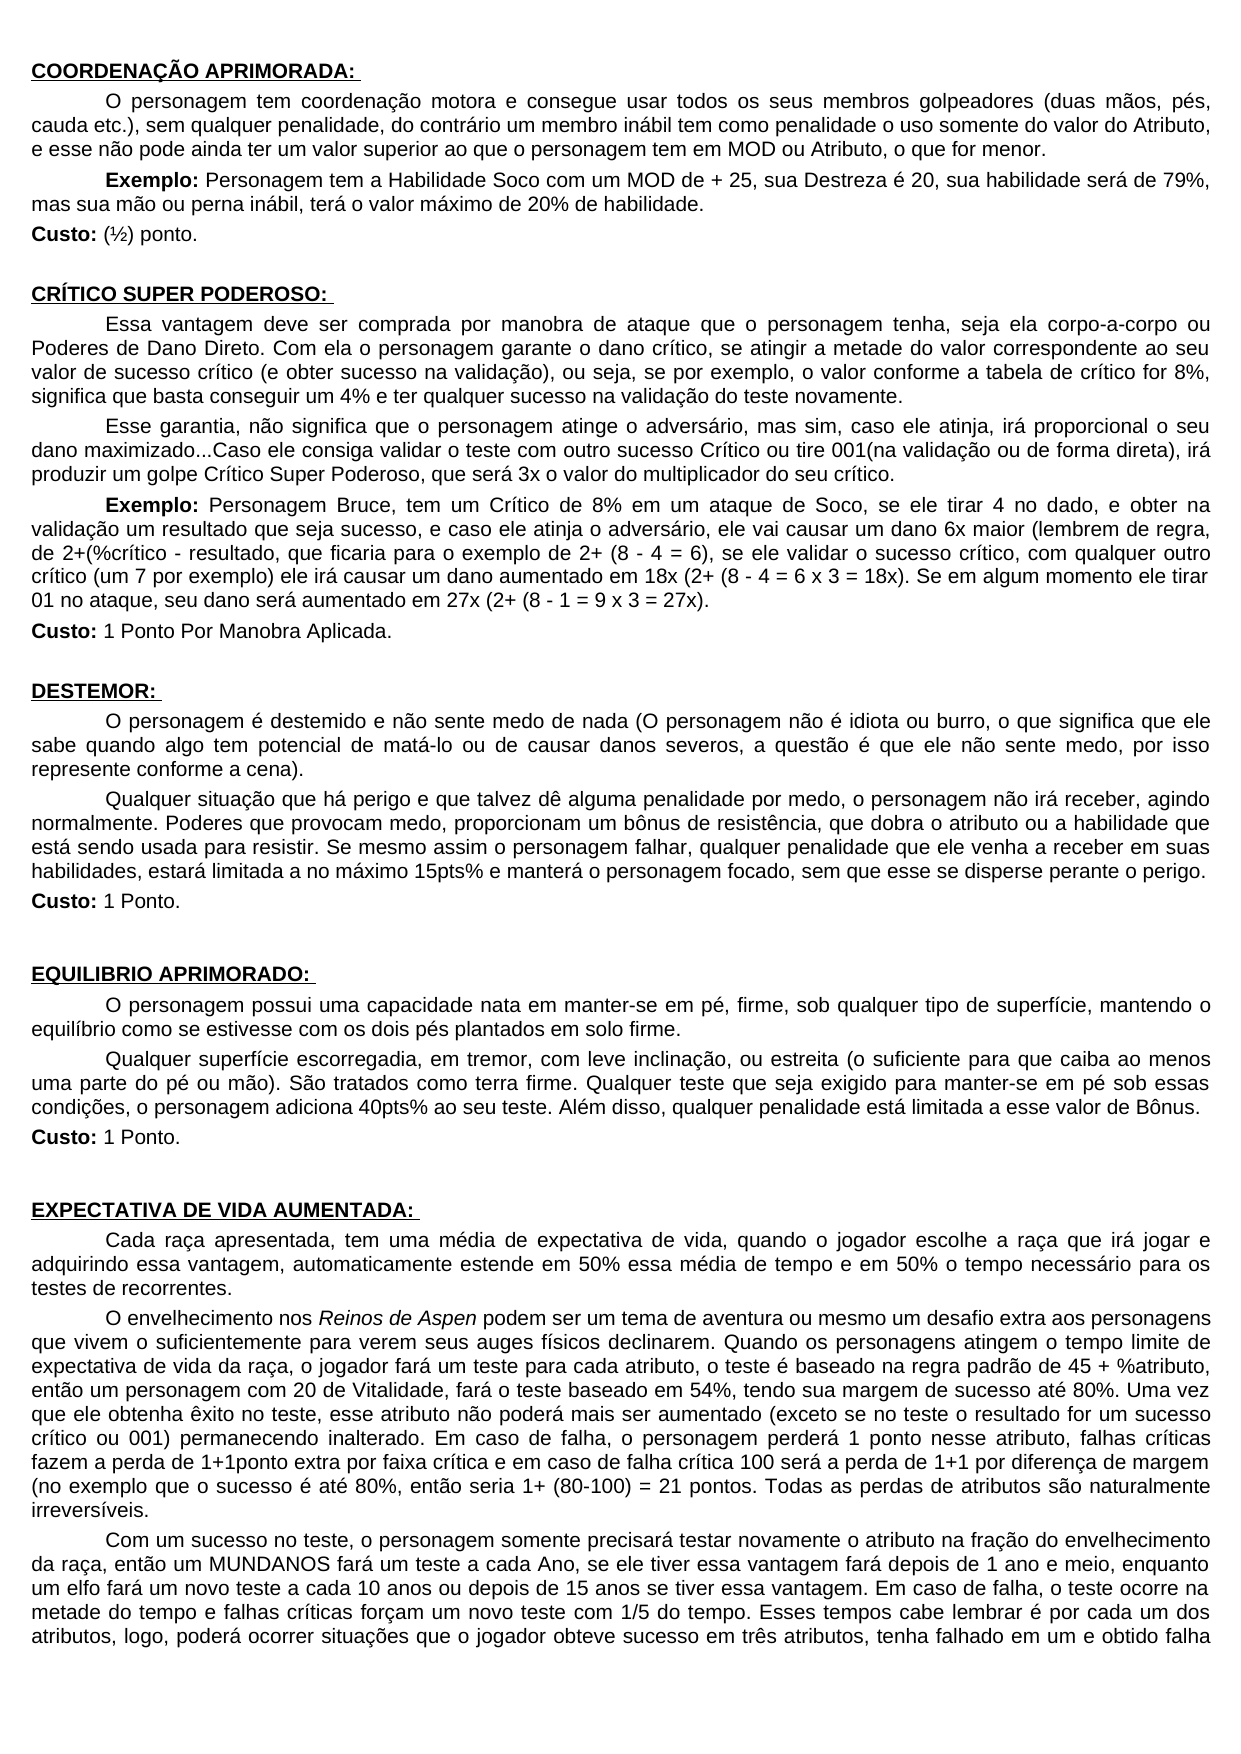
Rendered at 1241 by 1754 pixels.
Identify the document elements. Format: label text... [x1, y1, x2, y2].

text Qualquer situação que há perigo e que talvez dê alguma penalidade por medo, o personagem não irá receber, agindo normalmente. Poderes que provocam medo, proporcionam um bônus de resistência, que dobra o atributo ou a habilidade que está sendo usada para resistir. Se mesmo assim o personagem falhar, qualquer penalidade que ele venha a receber em suas habilidades, estará limitada a no máximo 15pts% e manterá o personagem focado, sem que esse se disperse perante o perigo. [31, 787, 1212, 883]
text Custo: (½) ponto. [31, 222, 1212, 246]
text DESTEMOR: [31, 679, 1212, 703]
text O personagem é destemido e não sente medo de nada (O personagem não é idiota ou burro, o que significa que ele sabe quando algo tem potencial de matá-lo ou de causar danos severos, a questão é que ele não sente medo, por isso represente conforme a cena). [31, 709, 1212, 781]
text O personagem tem coordenação motora e consegue usar todos os seus membros golpeadores (duas mãos, pés, cauda etc.), sem qualquer penalidade, do contrário um membro inábil tem como penalidade o uso somente do valor do Atributo, e esse não pode ainda ter um valor superior ao que o personagem tem em MOD ou Atributo, o que for menor. [31, 89, 1212, 161]
text CRÍTICO SUPER PODEROSO: [31, 282, 1212, 306]
text EQUILIBRIO APRIMORADO: [31, 962, 1212, 986]
text Exemplo: Personagem Bruce, tem um Crítico de 8% em um ataque de Soco, se ele tirar 4 no dado, e obter na validação um resultado que seja sucesso, e caso ele atinja o adversário, ele vai causar um dano 6x maior (lembrem de regra, de 2+(%crítico - resultado, que ficaria para o exemplo de 2+ (8 - 4 = 6), se ele validar o sucesso crítico, com qualquer outro crítico (um 7 por exemplo) ele irá causar um dano aumentado em 18x (2+ (8 - 4 = 6 x 3 = 18x). Se em algum momento ele tirar 01 no ataque, seu dano será aumentado em 27x (2+ (8 - 1 = 9 x 3 = 27x). [31, 492, 1212, 612]
text Qualquer superfície escorregadia, em tremor, com leve inclinação, ou estreita (o suficiente para que caiba ao menos uma parte do pé ou mão). São tratados como terra firme. Qualquer teste que seja exigido para manter-se em pé sob essas condições, o personagem adiciona 40pts% ao seu teste. Além disso, qualquer penalidade está limitada a esse valor de Bônus. [31, 1047, 1212, 1118]
text EXPECTATIVA DE VIDA AUMENTADA: [31, 1198, 1212, 1222]
text Essa vantagem deve ser comprada por manobra de ataque que o personagem tenha, seja ela corpo-a-corpo ou Poderes de Dano Direto. Com ela o personagem garante o dano crítico, se atingir a metade do valor correspondente ao seu valor de sucesso crítico (e obter sucesso na validação), ou seja, se por exemplo, o valor conforme a tabela de crítico for 8%, significa que basta conseguir um 4% e ter qualquer sucesso na validação do teste novamente. [31, 312, 1212, 408]
text COORDENAÇÃO APRIMORADA: [31, 59, 1212, 83]
text Custo: 1 Ponto. [31, 1125, 1212, 1149]
text O envelhecimento nos Reinos de Aspen podem ser um tema de aventura ou mesmo um desafio extra aos personagens que vivem o suficientemente para verem seus auges físicos declinarem. Quando os personagens atingem o tempo limite de expectativa de vida da raça, o jogador fará um teste para cada atributo, o teste é baseado na regra padrão de 45 + %atributo, então um personagem com 20 de Vitalidade, fará o teste baseado em 54%, tendo sua margem de sucesso até 80%. Uma vez que ele obtenha êxito no teste, esse atributo não poderá mais ser aumentado (exceto se no teste o resultado for um sucesso crítico ou 001) permanecendo inalterado. Em caso de falha, o personagem perderá 1 ponto nesse atributo, falhas críticas fazem a perda de 1+1ponto extra por faixa crítica e em caso de falha crítica 100 será a perda de 1+1 por diferença de margem (no exemplo que o sucesso é até 80%, então seria 1+ (80-100) = 21 pontos. Todas as perdas de atributos são naturalmente irreversíveis. [31, 1306, 1212, 1522]
text Esse garantia, não significa que o personagem atinge o adversário, mas sim, caso ele atinja, irá proporcional o seu dano maximizado...Caso ele consiga validar o teste com outro sucesso Crítico ou tire 001(na validação ou de forma direta), irá produzir um golpe Crítico Super Poderoso, que será 3x o valor do multiplicador do seu crítico. [31, 414, 1212, 486]
text Com um sucesso no teste, o personagem somente precisará testar novamente o atributo na fração do envelhecimento da raça, então um MUNDANOS fará um teste a cada Ano, se ele tiver essa vantagem fará depois de 1 ano e meio, enquanto um elfo fará um novo teste a cada 10 anos ou depois de 15 anos se tiver essa vantagem. Em caso de falha, o teste ocorre na metade do tempo e falhas críticas forçam um novo teste com 1/5 do tempo. Esses tempos cabe lembrar é por cada um dos atributos, logo, poderá ocorrer situações que o jogador obteve sucesso em três atributos, tenha falhado em um e obtido falha [31, 1528, 1212, 1648]
text O personagem possui uma capacidade nata em manter-se em pé, firme, sob qualquer tipo de superfície, mantendo o equilíbrio como se estivesse com os dois pés plantados em solo firme. [31, 992, 1212, 1040]
text Cada raça apresentada, tem uma média de expectativa de vida, quando o jogador escolhe a raça que irá jogar e adquirindo essa vantagem, automaticamente estende em 50% essa média de tempo e em 50% o tempo necessário para os testes de recorrentes. [31, 1228, 1212, 1300]
text Custo: 1 Ponto. [31, 889, 1212, 913]
text Exemplo: Personagem tem a Habilidade Soco com um MOD de + 25, sua Destreza é 20, sua habilidade será de 79%, mas sua mão ou perna inábil, terá o valor máximo de 20% de habilidade. [31, 167, 1212, 215]
text Custo: 1 Ponto Por Manobra Aplicada. [31, 618, 1212, 642]
